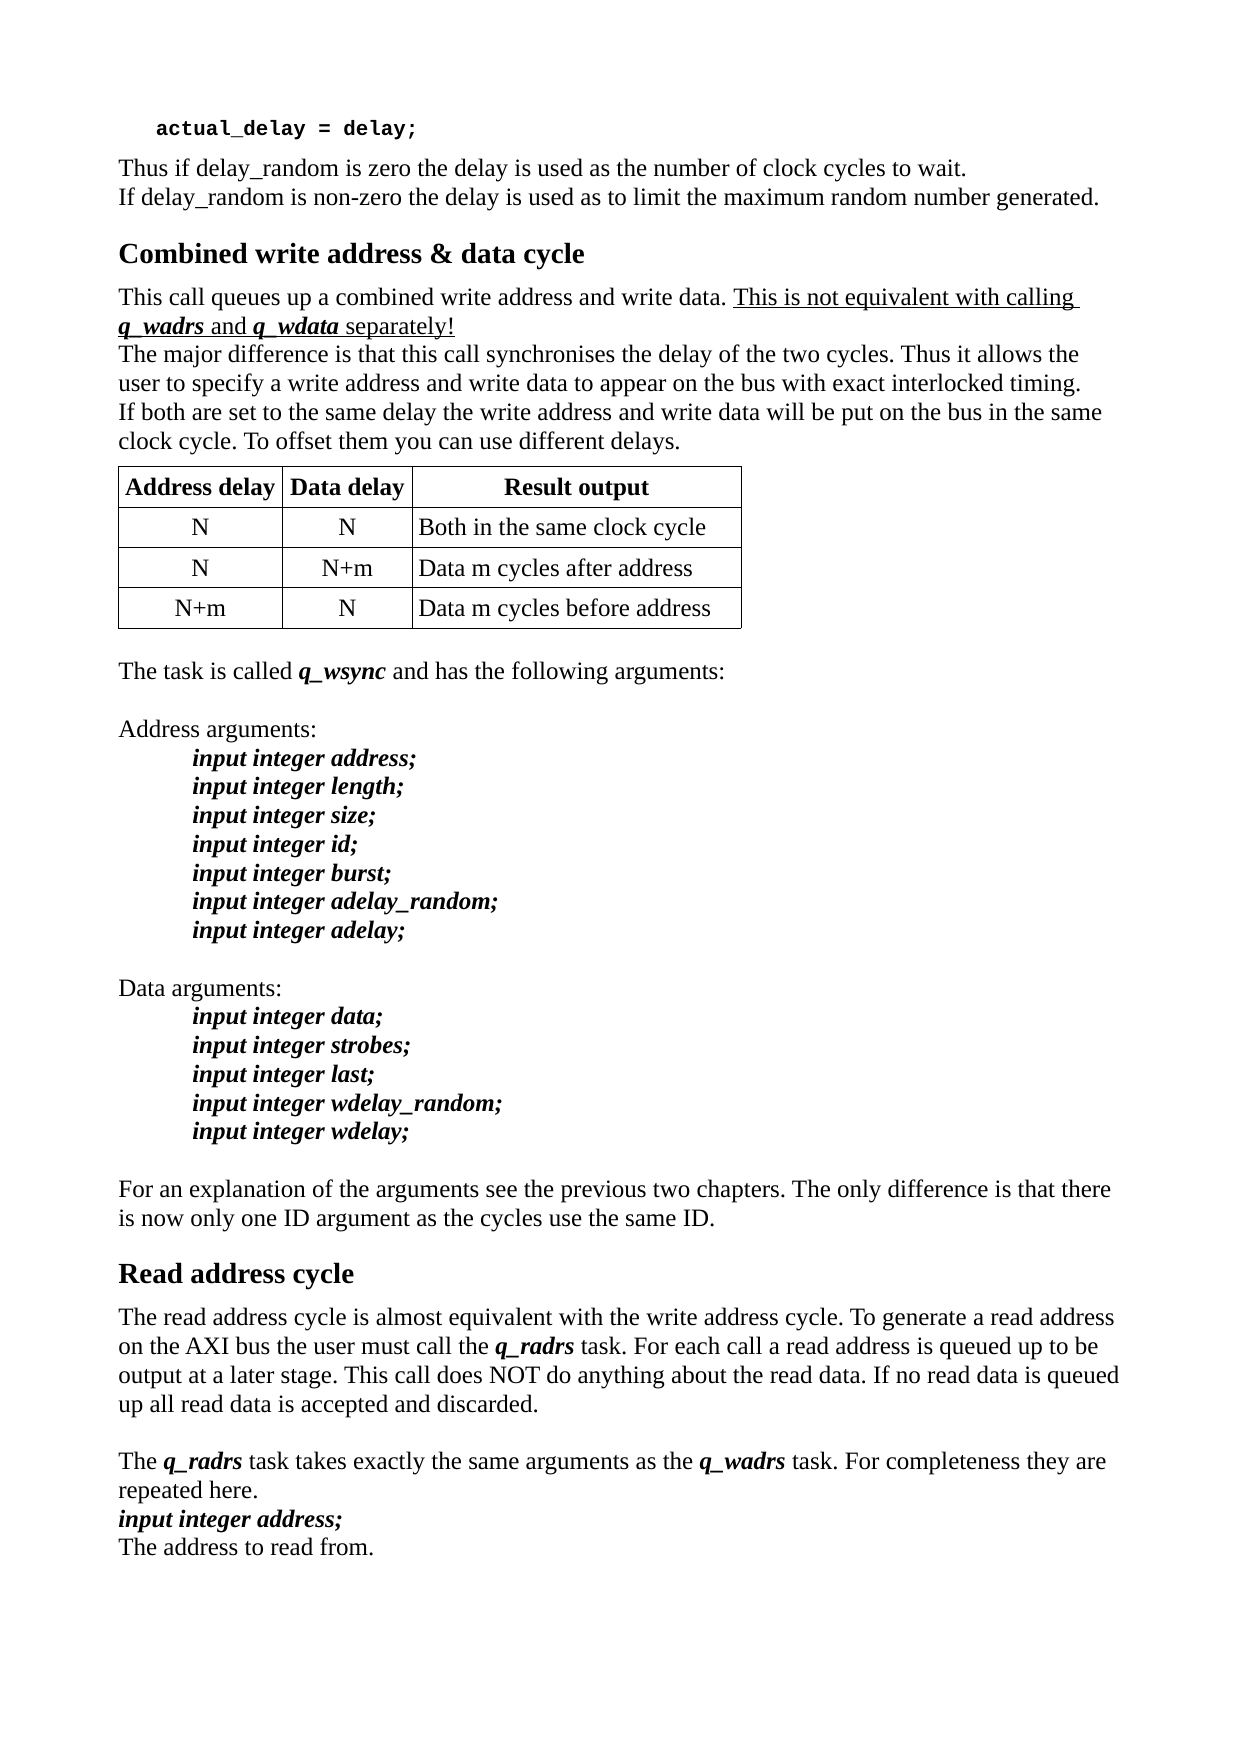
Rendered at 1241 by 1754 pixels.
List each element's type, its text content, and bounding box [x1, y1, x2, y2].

text The address to read from. [118, 1532, 1122, 1561]
table_cell N+m [119, 588, 282, 628]
table_cell N [283, 508, 412, 547]
text input integer adelay_random; [192, 886, 1122, 915]
subtitle Read address cycle [118, 1256, 1122, 1290]
text input integer length; [192, 771, 1122, 800]
text This call queues up a combined write address and write data. This is not equivalent with calling q_wadrs and q_wdata separately! [118, 282, 1122, 339]
table_cell N+m [283, 548, 412, 587]
text The read address cycle is almost equivalent with the write address cycle. To generate a read address on the AXI bus the user must call the q_radrs task. For each call a read address is queued up to be output at a later stage. This call does NOT do anything about the read data. If no read data is queued up all read data is accepted and discarded. [118, 1302, 1122, 1417]
table_cell N [283, 588, 412, 628]
text input integer adelay; [192, 915, 1122, 944]
table_cell N [119, 548, 282, 587]
table_header Result output [413, 467, 741, 507]
text The major difference is that this call synchronises the delay of the two cycles. Thus it allows the user to specify a write address and write data to appear on the bus with exact interlocked timing. [118, 339, 1122, 397]
table_cell Data m cycles after address [413, 548, 741, 587]
text input integer data; [192, 1001, 1122, 1030]
text input integer size; [192, 800, 1122, 829]
text input integer id; [192, 829, 1122, 858]
text input integer address; [192, 743, 1122, 771]
table_header Data delay [283, 467, 412, 507]
text input integer wdelay; [192, 1116, 1122, 1145]
text Thus if delay_random is zero the delay is used as the number of clock cycles to wait. [118, 153, 1122, 182]
table_cell Both in the same clock cycle [413, 508, 741, 547]
text The task is called q_wsync and has the following arguments: [118, 656, 1122, 685]
text If both are set to the same delay the write address and write data will be put on the bus in the same clock cycle. To offset them you can use different delays. [118, 397, 1122, 454]
text For an explanation of the arguments see the previous two chapters. The only difference is that there is now only one ID argument as the cycles use the same ID. [118, 1174, 1122, 1231]
table_header Address delay [119, 467, 282, 507]
text input integer address; [118, 1504, 1122, 1532]
text Data arguments: [118, 973, 1122, 1001]
text The q_radrs task takes exactly the same arguments as the q_wadrs task. For completeness they are repeated here. [118, 1446, 1122, 1504]
table_cell N [119, 508, 282, 547]
text input integer wdelay_random; [192, 1088, 1122, 1116]
subtitle Combined write address & data cycle [118, 236, 1122, 269]
text input integer strobes; [192, 1030, 1122, 1059]
text input integer burst; [192, 858, 1122, 886]
text actual_delay = delay; [118, 118, 1122, 142]
text Address arguments: [118, 714, 1122, 743]
table_cell Data m cycles before address [413, 588, 741, 628]
text input integer last; [192, 1059, 1122, 1088]
text If delay_random is non-zero the delay is used as to limit the maximum random number generated. [118, 182, 1122, 211]
